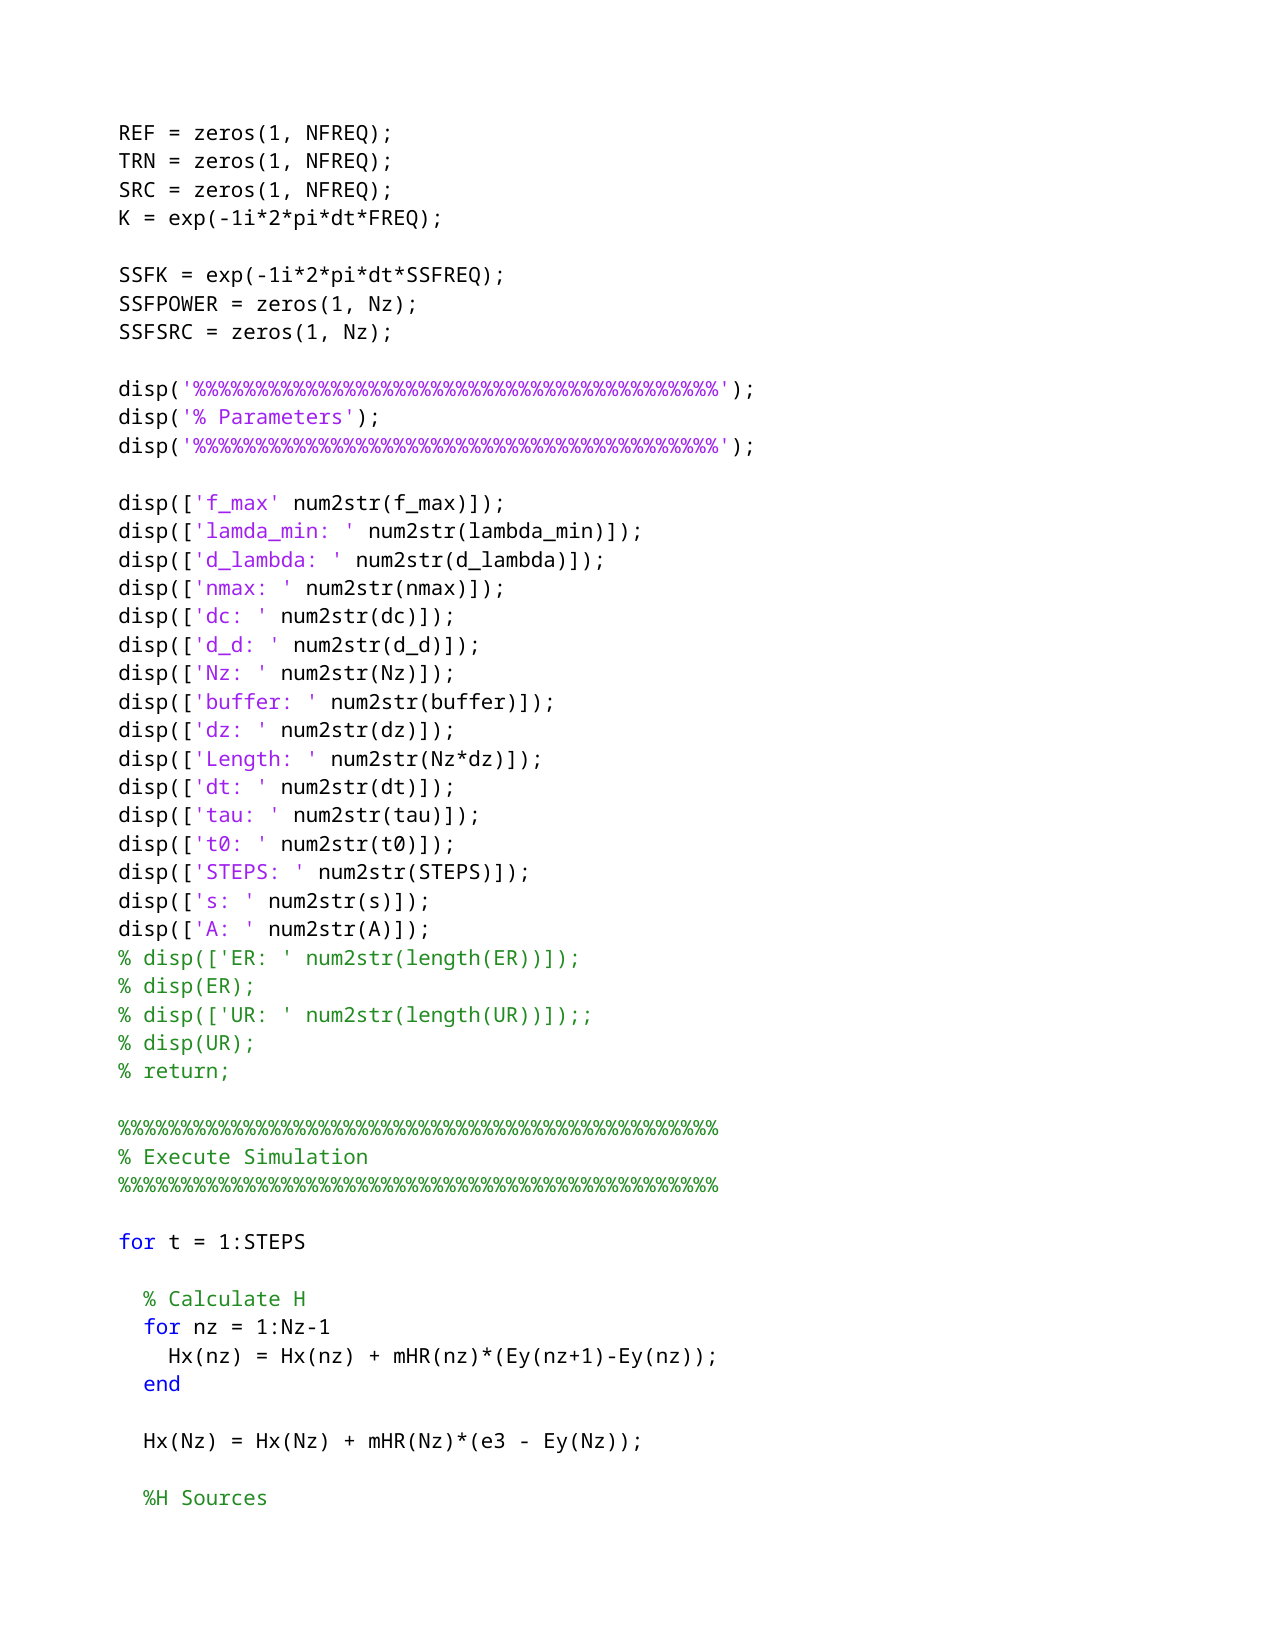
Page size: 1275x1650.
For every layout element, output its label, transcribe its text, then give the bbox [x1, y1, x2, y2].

text %%%%%%%%%%%%%%%%%%%%%%%%%%%%%%%%%%%%%%%%%%%%%%%% [118, 1113, 1157, 1142]
text for nz = 1:Nz-1 [118, 1312, 1157, 1341]
text SSFPOWER = zeros(1, Nz); [118, 289, 1157, 317]
text disp(['d_lambda: ' num2str(d_lambda)]); [118, 545, 1157, 573]
text % Execute Simulation [118, 1142, 1157, 1170]
text % disp(['UR: ' num2str(length(UR))]);; [118, 1000, 1157, 1028]
text for t = 1:STEPS [118, 1227, 1157, 1256]
text K = exp(-1i*2*pi*dt*FREQ); [118, 203, 1157, 232]
text % return; [118, 1057, 1157, 1085]
text SSFK = exp(-1i*2*pi*dt*SSFREQ); [118, 260, 1157, 289]
text % disp(['ER: ' num2str(length(ER))]); [118, 943, 1157, 971]
text SSFSRC = zeros(1, Nz); [118, 317, 1157, 346]
text disp(['t0: ' num2str(t0)]); [118, 829, 1157, 857]
text Hx(Nz) = Hx(Nz) + mHR(Nz)*(e3 - Ey(Nz)); [118, 1426, 1157, 1455]
text disp('%%%%%%%%%%%%%%%%%%%%%%%%%%%%%%%%%%%%%%%%%%'); [118, 374, 1157, 402]
text disp(['f_max' num2str(f_max)]); [118, 488, 1157, 516]
text disp(['nmax: ' num2str(nmax)]); [118, 573, 1157, 602]
text disp('% Parameters'); [118, 402, 1157, 431]
text disp(['tau: ' num2str(tau)]); [118, 801, 1157, 829]
text %%%%%%%%%%%%%%%%%%%%%%%%%%%%%%%%%%%%%%%%%%%%%%%% [118, 1170, 1157, 1199]
text SRC = zeros(1, NFREQ); [118, 175, 1157, 203]
text Hx(nz) = Hx(nz) + mHR(nz)*(Ey(nz+1)-Ey(nz)); [118, 1341, 1157, 1369]
text disp(['dz: ' num2str(dz)]); [118, 715, 1157, 744]
text disp(['Nz: ' num2str(Nz)]); [118, 658, 1157, 687]
text %H Sources [118, 1483, 1157, 1512]
text disp(['s: ' num2str(s)]); [118, 886, 1157, 914]
text disp(['dt: ' num2str(dt)]); [118, 772, 1157, 801]
text disp('%%%%%%%%%%%%%%%%%%%%%%%%%%%%%%%%%%%%%%%%%%'); [118, 431, 1157, 459]
text % Calculate H [118, 1284, 1157, 1312]
text disp(['d_d: ' num2str(d_d)]); [118, 630, 1157, 658]
text disp(['Length: ' num2str(Nz*dz)]); [118, 744, 1157, 772]
text REF = zeros(1, NFREQ); [118, 118, 1157, 147]
text TRN = zeros(1, NFREQ); [118, 147, 1157, 175]
text disp(['lamda_min: ' num2str(lambda_min)]); [118, 516, 1157, 545]
text % disp(UR); [118, 1028, 1157, 1057]
text % disp(ER); [118, 971, 1157, 1000]
text end [118, 1369, 1157, 1398]
text disp(['buffer: ' num2str(buffer)]); [118, 687, 1157, 715]
text disp(['STEPS: ' num2str(STEPS)]); [118, 857, 1157, 886]
text disp(['A: ' num2str(A)]); [118, 914, 1157, 943]
text disp(['dc: ' num2str(dc)]); [118, 602, 1157, 630]
